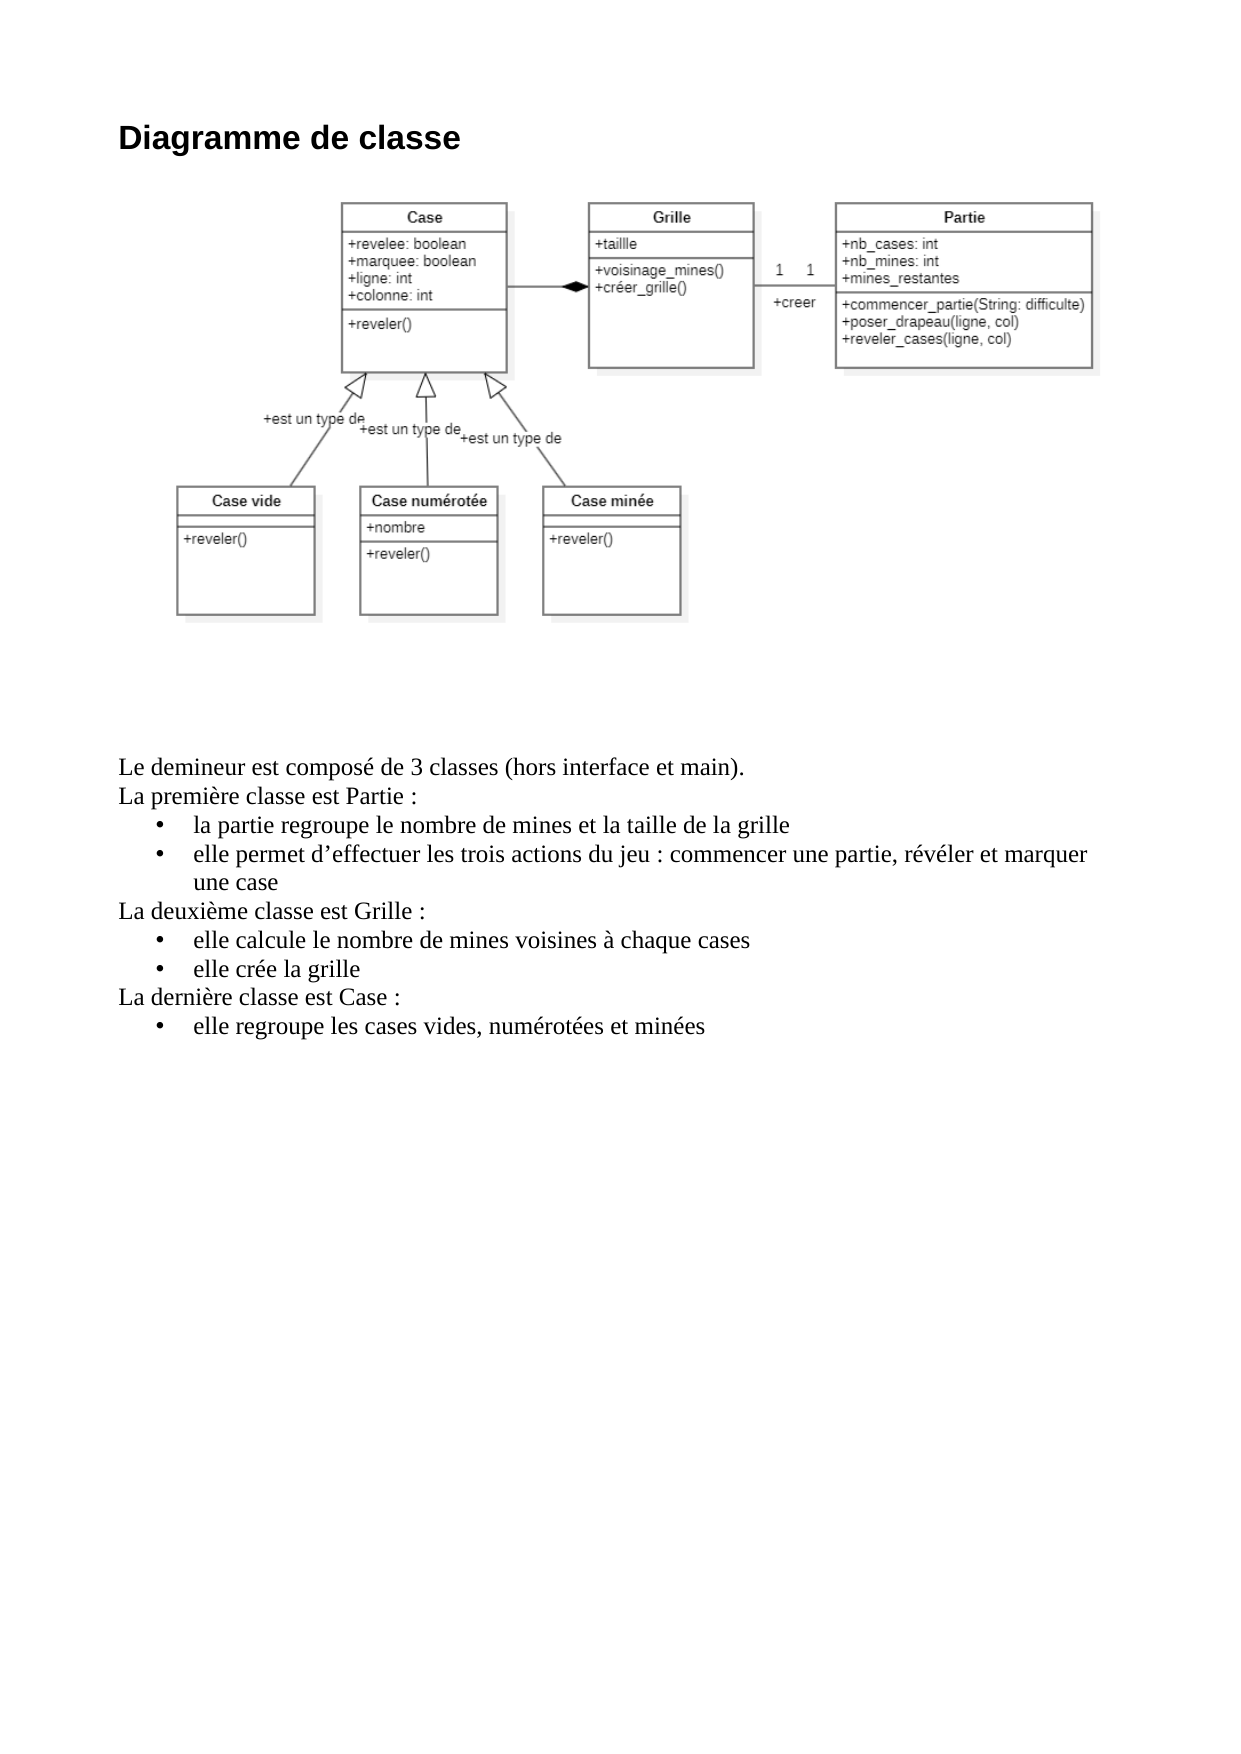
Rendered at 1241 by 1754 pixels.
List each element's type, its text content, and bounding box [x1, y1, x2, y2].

text La dernière classe est Case : [118, 982, 1122, 1011]
text La première classe est Partie : [118, 781, 1122, 810]
list elle regroupe les cases vides, numérotées et minées [156, 1011, 1122, 1040]
list elle calcule le nombre de mines voisines à chaque cases [156, 925, 1122, 954]
list elle crée la grille [156, 954, 1122, 982]
subtitle Diagramme de classe [118, 118, 1122, 157]
text Le demineur est composé de 3 classes (hors interface et main). [118, 752, 1122, 781]
list la partie regroupe le nombre de mines et la taille de la grille [156, 810, 1122, 839]
text La deuxième classe est Grille : [118, 896, 1122, 925]
list elle permet d’effectuer les trois actions du jeu : commencer une partie, révéler et marquer une case [156, 839, 1122, 896]
picture [118, 169, 1123, 672]
